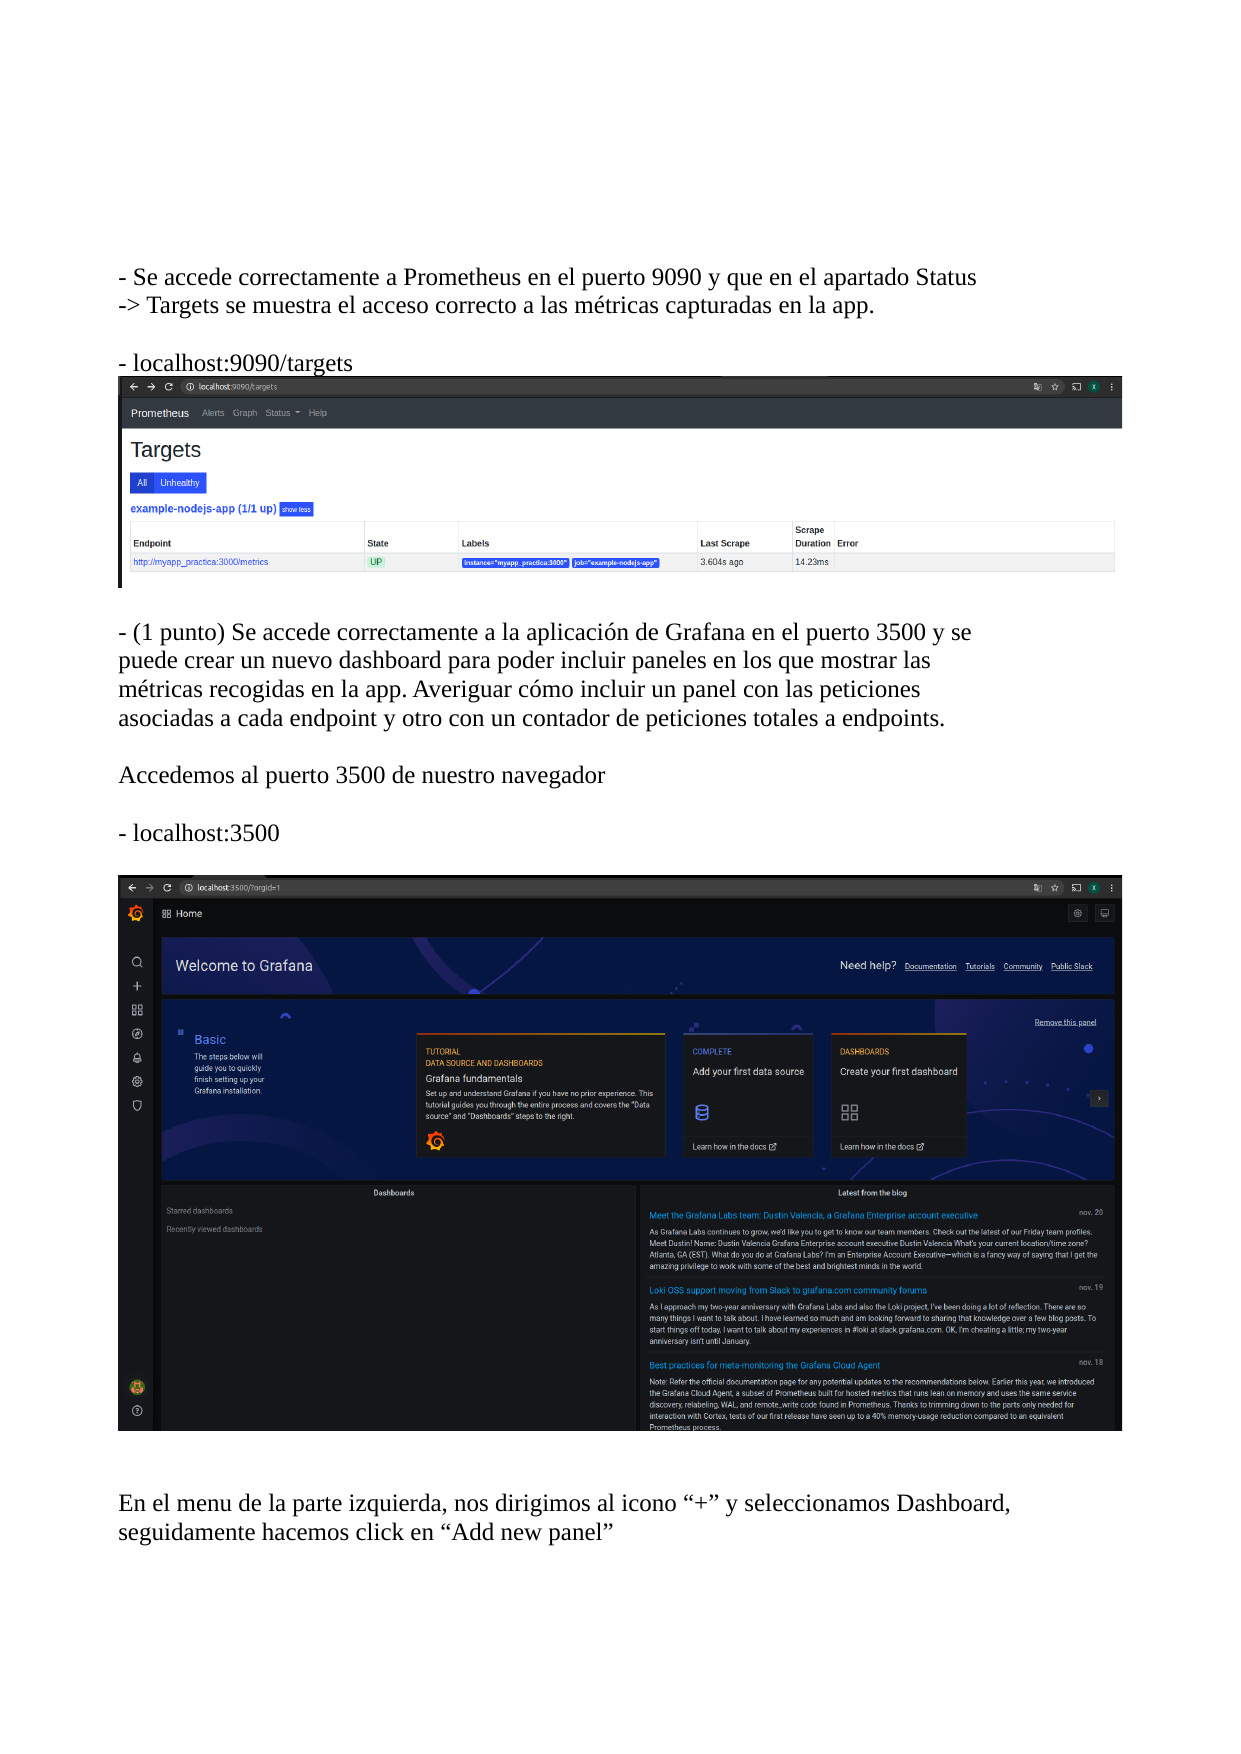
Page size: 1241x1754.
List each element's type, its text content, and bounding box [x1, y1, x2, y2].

picture [118, 875, 1123, 1431]
text - localhost:3500 [118, 818, 1122, 847]
text En el menu de la parte izquierda, nos dirigimos al icono “+” y seleccionamos Dashboard, seguidamente hacemos click en “Add new panel” [118, 1488, 1122, 1545]
text puede crear un nuevo dashboard para poder incluir paneles en los que mostrar las [118, 645, 1122, 674]
text Accedemos al puerto 3500 de nuestro navegador [118, 760, 1122, 789]
text - Se accede correctamente a Prometheus en el puerto 9090 y que en el apartado Status [118, 262, 1122, 291]
text métricas recogidas en la app. Averiguar cómo incluir un panel con las peticiones [118, 674, 1122, 703]
text asociadas a cada endpoint y otro con un contador de peticiones totales a endpoints. [118, 703, 1122, 732]
text - (1 punto) Se accede correctamente a la aplicación de Grafana en el puerto 3500 y se [118, 617, 1122, 645]
picture [118, 376, 1123, 588]
text -> Targets se muestra el acceso correcto a las métricas capturadas en la app. [118, 291, 1122, 319]
text - localhost:9090/targets [118, 348, 1122, 376]
